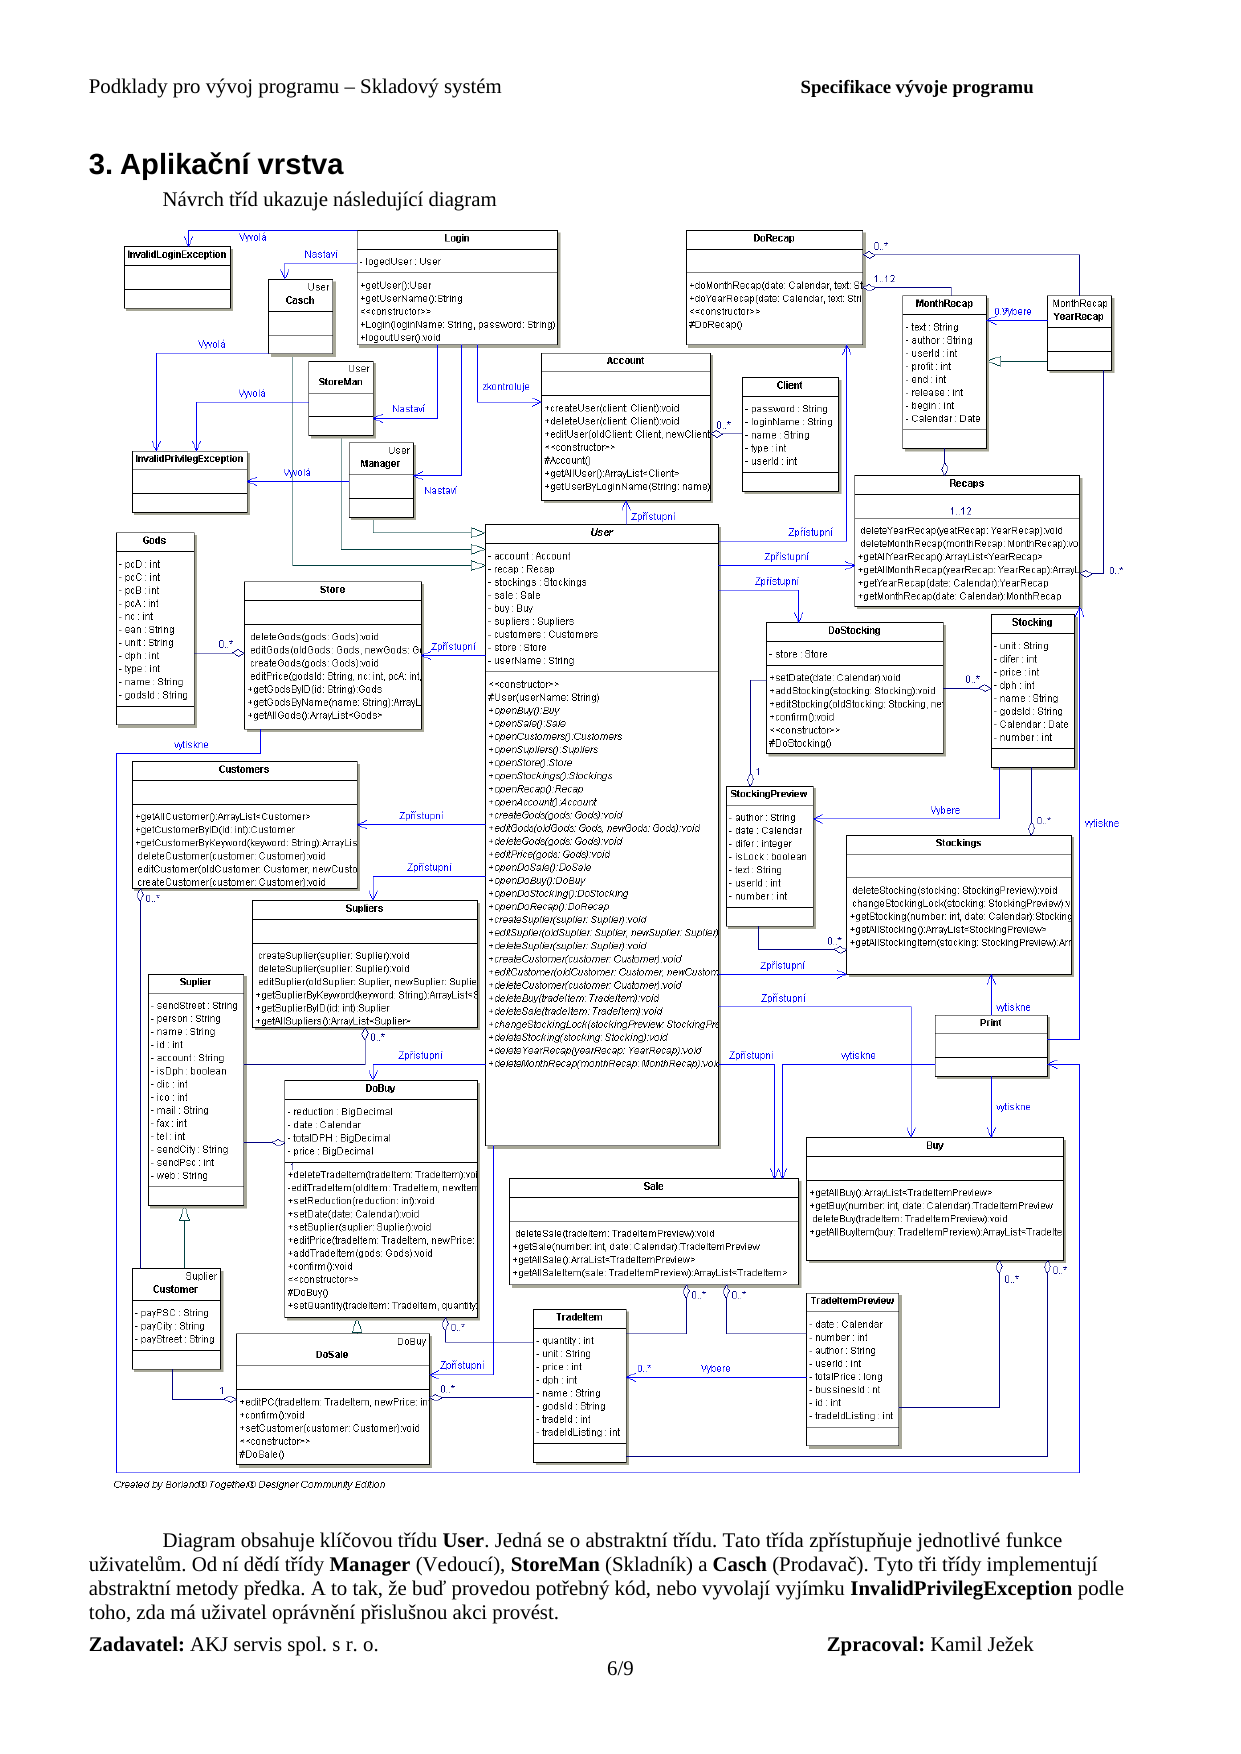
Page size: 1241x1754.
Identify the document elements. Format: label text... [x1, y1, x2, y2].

text Návrch tříd ukazuje následující diagram [89, 187, 1151, 211]
subtitle 3. Aplikační vrstva [89, 147, 1151, 181]
text Diagram obsahuje klíčovou třídu User. Jedná se o abstraktní třídu. Tato třída zpřístupňuje jednotlivé funkce uživatelům. Od ní dědí třídy Manager (Vedoucí), StoreMan (Skladník) a Casch (Prodavač). Tyto tři třídy implementují abstraktní metody předka. A to tak, že buď provedou potřebný kód, nebo vyvolají vyjímku InvalidPrivilegException podle toho, zda má uživatel oprávnění přislušnou akci provést. [89, 1527, 1151, 1624]
picture [105, 220, 1135, 1495]
